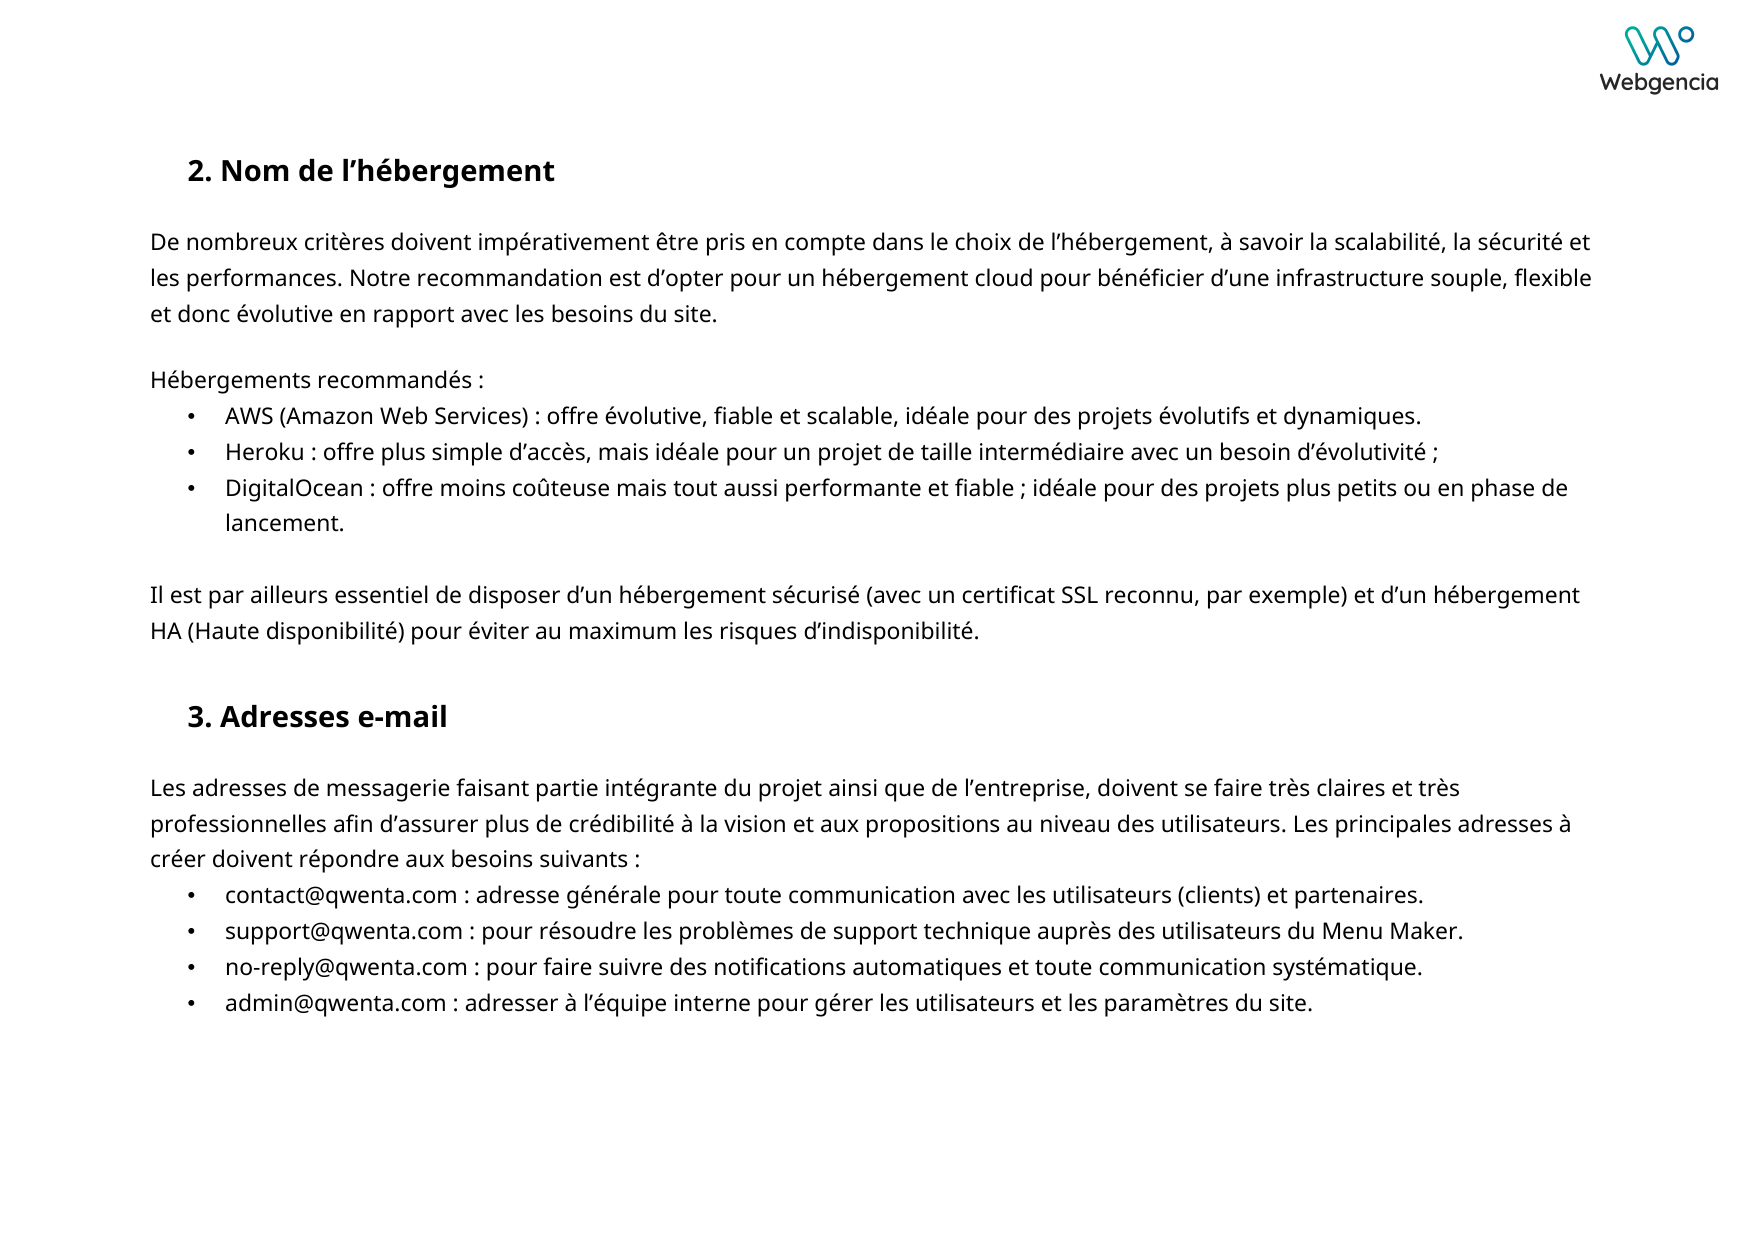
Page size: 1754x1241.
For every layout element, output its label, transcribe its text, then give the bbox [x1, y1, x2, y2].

picture [1580, 20, 1739, 101]
text Il est par ailleurs essentiel de disposer d’un hébergement sécurisé (avec un certificat SSL reconnu, par exemple) et d’un hébergement HA (Haute disponibilité) pour éviter au maximum les risques d’indisponibilité. [150, 579, 1604, 646]
list admin@qwenta.com : adresser à l’équipe interne pour gérer les utilisateurs et les paramètres du site. [187, 987, 1604, 1018]
text De nombreux critères doivent impérativement être pris en compte dans le choix de l’hébergement, à savoir la scalabilité, la sécurité et les performances. Notre recommandation est d’opter pour un hébergement cloud pour bénéficier d’une infrastructure souple, flexible et donc évolutive en rapport avec les besoins du site. [150, 226, 1604, 329]
list no-reply@qwenta.com : pour faire suivre des notifications automatiques et toute communication systématique. [187, 951, 1604, 982]
subtitle 2. Nom de l’hébergement [187, 150, 1604, 190]
text Hébergements recommandés : [150, 364, 1604, 395]
text Les adresses de messagerie faisant partie intégrante du projet ainsi que de l’entreprise, doivent se faire très claires et très professionnelles afin d’assurer plus de crédibilité à la vision et aux propositions au niveau des utilisateurs. Les principales adresses à créer doivent répondre aux besoins suivants : [150, 772, 1604, 875]
subtitle 3. Adresses e-mail [187, 696, 1604, 736]
list AWS (Amazon Web Services) : offre évolutive, fiable et scalable, idéale pour des projets évolutifs et dynamiques. [187, 399, 1604, 431]
list contact@qwenta.com : adresse générale pour toute communication avec les utilisateurs (clients) et partenaires. [187, 879, 1604, 911]
list support@qwenta.com : pour résoudre les problèmes de support technique auprès des utilisateurs du Menu Maker. [187, 915, 1604, 947]
list Heroku : offre plus simple d’accès, mais idéale pour un projet de taille intermédiaire avec un besoin d’évolutivité ; [187, 436, 1604, 467]
list DigitalOcean : offre moins coûteuse mais tout aussi performante et fiable ; idéale pour des projets plus petits ou en phase de lancement. [187, 471, 1604, 539]
